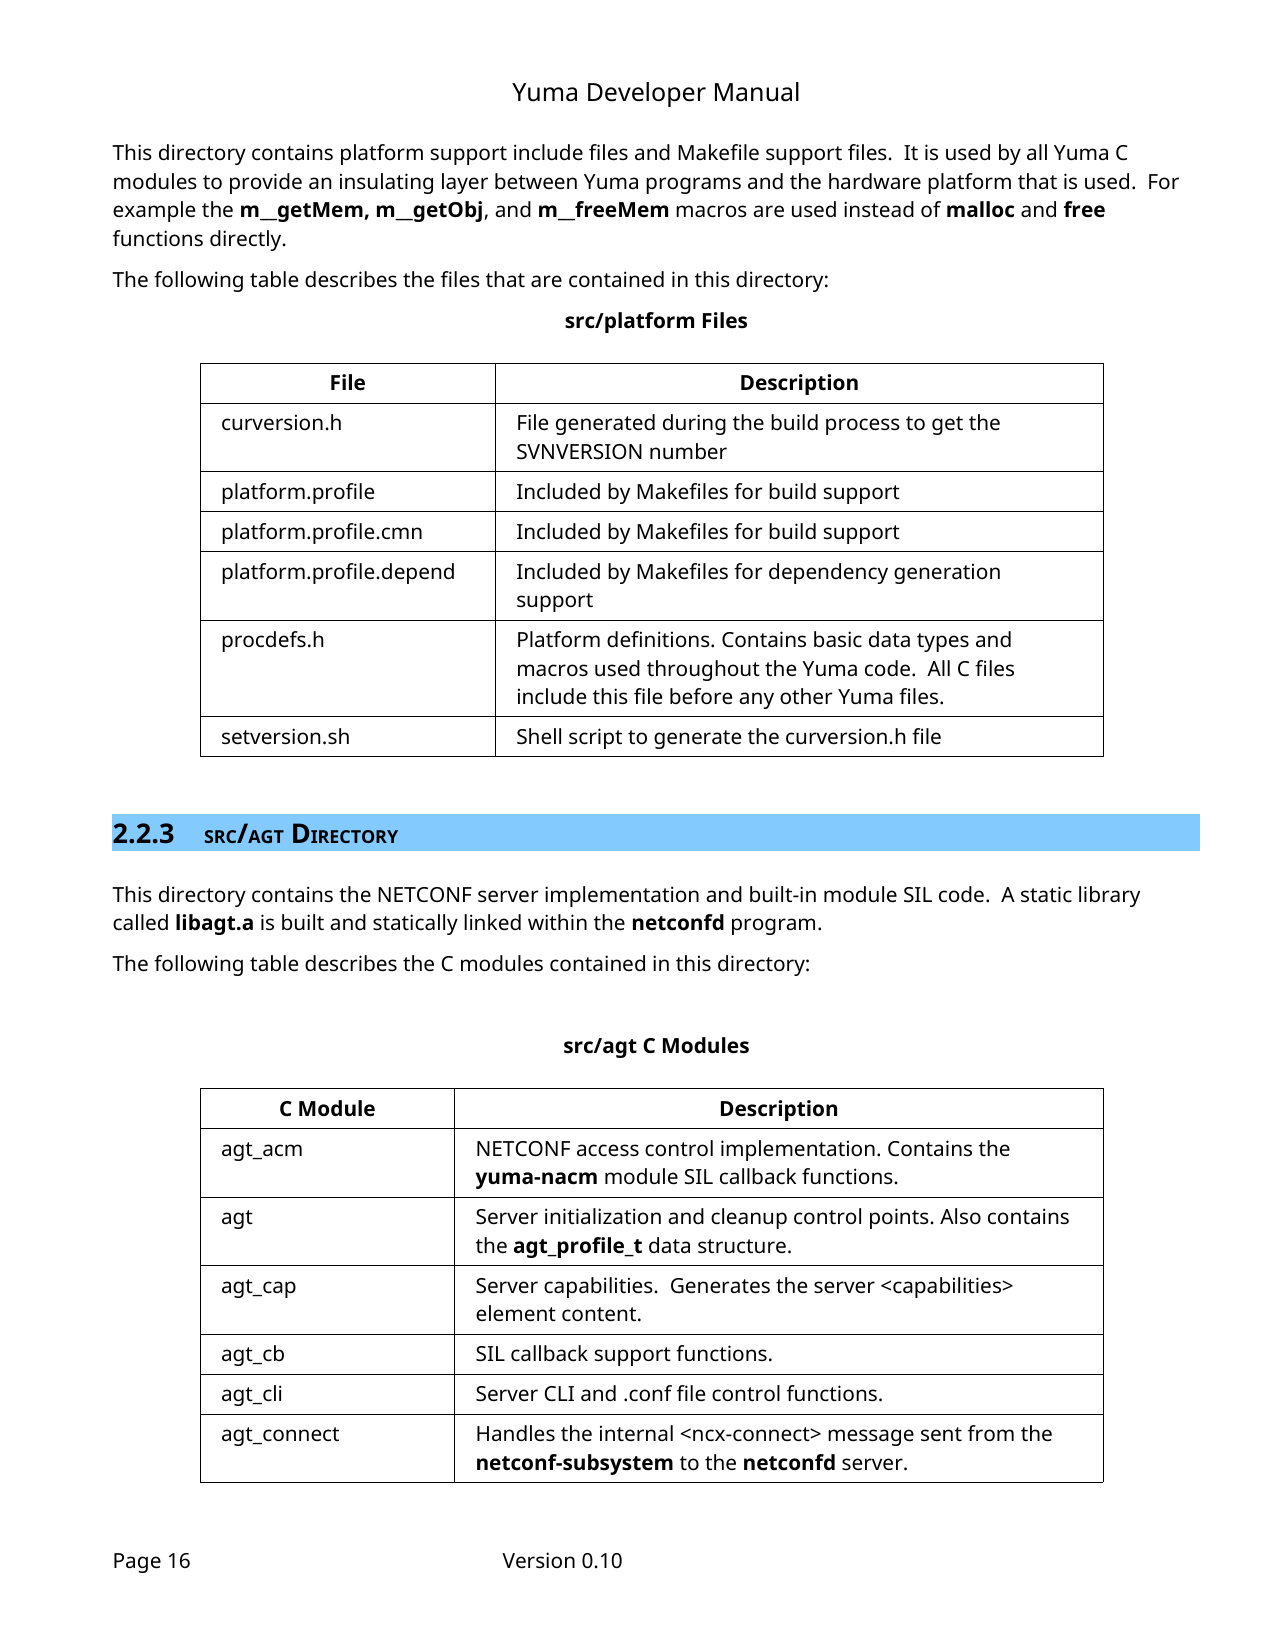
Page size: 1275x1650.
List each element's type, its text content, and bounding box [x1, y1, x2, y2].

table_cell platform.profile [201, 472, 495, 511]
subtitle src/platform Files [127, 306, 1185, 334]
table_cell procdefs.h [201, 621, 495, 716]
table_cell Included by Makefiles for dependency generation support [496, 552, 1103, 619]
table_cell agt_cap [201, 1266, 454, 1333]
table_cell Server CLI and .conf file control functions. [455, 1375, 1103, 1413]
table_cell SIL callback support functions. [455, 1335, 1103, 1373]
table_header C Module [201, 1089, 454, 1128]
table_cell Server initialization and cleanup control points. Also contains the agt_profile_t data structure. [455, 1198, 1103, 1265]
subtitle src/agt C Modules [127, 1031, 1185, 1060]
table_cell File generated during the build process to get the SVNVERSION number [496, 404, 1103, 471]
table_header Description [455, 1089, 1103, 1128]
text The following table describes the files that are contained in this directory: [112, 265, 1200, 293]
table_cell Server capabilities. Generates the server <capabilities> element content. [455, 1266, 1103, 1333]
table_cell Handles the internal <ncx-connect> message sent from the netconf-subsystem to the netconfd server. [455, 1415, 1103, 1482]
text This directory contains platform support include files and Makefile support files. It is used by all Yuma C modules to provide an insulating layer between Yuma programs and the hardware platform that is used. For example the m__getMem, m__getObj, and m__freeMem macros are used instead of malloc and free functions directly. [112, 138, 1200, 252]
text This directory contains the NETCONF server implementation and built-in module SIL code. A static library called libagt.a is built and statically linked within the netconfd program. [112, 880, 1200, 937]
subtitle src/agt Directory [112, 814, 1200, 851]
table_cell agt_connect [201, 1415, 454, 1482]
table_header Description [496, 364, 1103, 403]
table_cell curversion.h [201, 404, 495, 471]
table_header File [201, 364, 495, 403]
text The following table describes the C modules contained in this directory: [112, 949, 1200, 978]
table_cell Shell script to generate the curversion.h file [496, 717, 1103, 756]
table_cell Included by Makefiles for build support [496, 472, 1103, 511]
table_cell agt_acm [201, 1129, 454, 1197]
table_cell platform.profile.depend [201, 552, 495, 619]
table_cell setversion.sh [201, 717, 495, 756]
table_cell agt [201, 1198, 454, 1265]
table_cell Included by Makefiles for build support [496, 512, 1103, 551]
table_cell platform.profile.cmn [201, 512, 495, 551]
table_cell NETCONF access control implementation. Contains the yuma-nacm module SIL callback functions. [455, 1129, 1103, 1197]
table_cell Platform definitions. Contains basic data types and macros used throughout the Yuma code. All C files include this file before any other Yuma files. [496, 621, 1103, 716]
table_cell agt_cli [201, 1375, 454, 1413]
table_cell agt_cb [201, 1335, 454, 1373]
